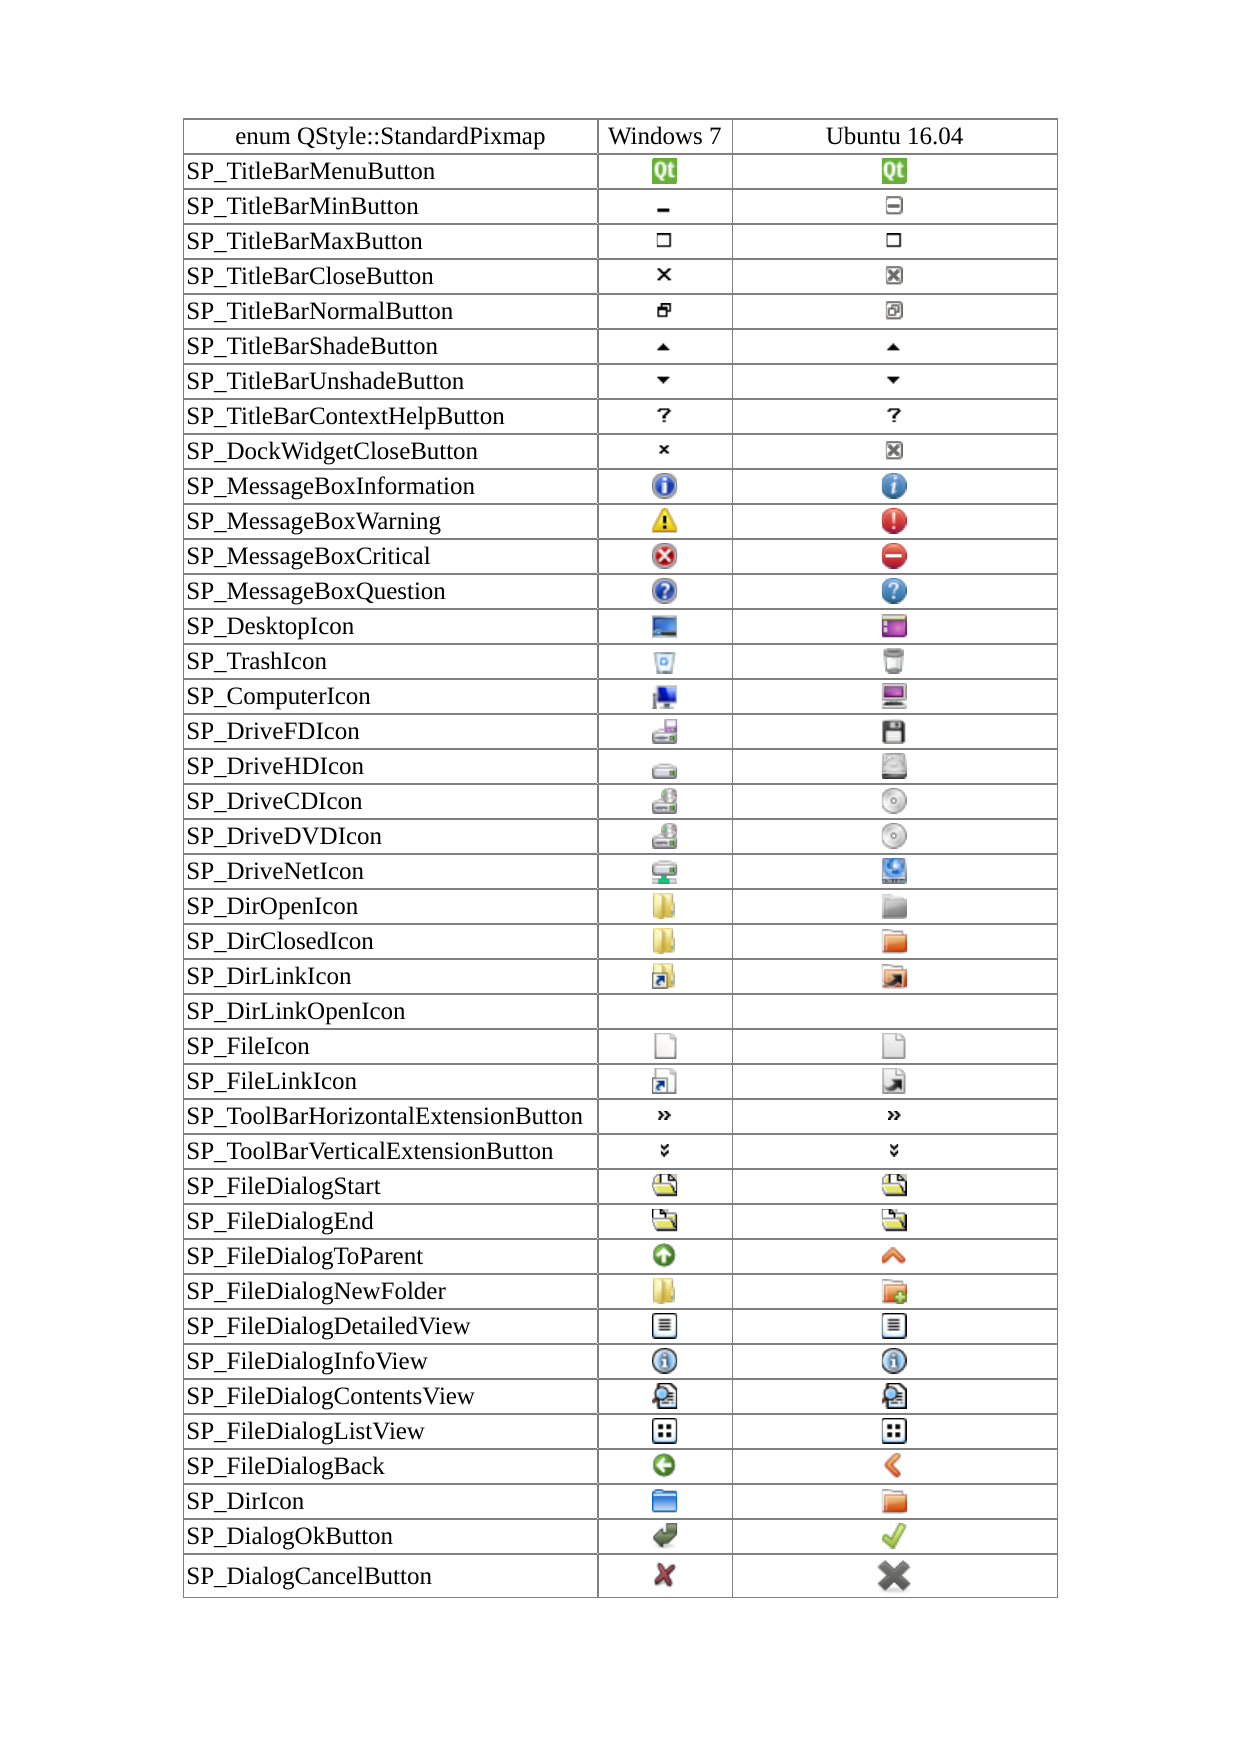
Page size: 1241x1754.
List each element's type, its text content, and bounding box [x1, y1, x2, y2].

picture [881, 1068, 907, 1094]
picture [652, 1383, 678, 1409]
picture [881, 858, 907, 884]
table_cell [733, 820, 1057, 853]
table_cell [599, 1170, 732, 1203]
picture [886, 373, 903, 389]
table_cell SP_TitleBarNormalButton [184, 295, 597, 328]
table_header Ubuntu 16.04 [733, 120, 1057, 153]
picture [875, 1556, 914, 1594]
picture [652, 1488, 678, 1514]
picture [881, 613, 907, 639]
table_cell SP_MessageBoxCritical [184, 540, 597, 573]
table_cell [599, 1275, 732, 1308]
picture [660, 1144, 669, 1157]
picture [652, 893, 678, 919]
table_cell [599, 1555, 732, 1597]
picture [652, 1348, 678, 1374]
table_cell [733, 855, 1057, 888]
table_cell [599, 470, 732, 503]
table_cell [733, 1520, 1057, 1553]
table_cell [733, 1450, 1057, 1483]
table_cell [733, 400, 1057, 433]
table_cell SP_DirLinkOpenIcon [184, 995, 597, 1028]
picture [881, 928, 907, 954]
picture [881, 1383, 907, 1409]
table_cell SP_TitleBarCloseButton [184, 260, 597, 293]
picture [886, 338, 903, 354]
table_cell SP_DriveDVDIcon [184, 820, 597, 853]
table_cell SP_MessageBoxWarning [184, 505, 597, 538]
picture [881, 1523, 907, 1549]
table_cell [599, 1030, 732, 1063]
picture [881, 683, 907, 709]
picture [652, 788, 678, 814]
table_cell [599, 435, 732, 468]
table_cell SP_ComputerIcon [184, 680, 597, 713]
picture [885, 265, 903, 286]
table_cell [733, 330, 1057, 363]
table_cell [599, 680, 732, 713]
table_cell [599, 1380, 732, 1413]
picture [652, 508, 678, 534]
table_cell [599, 995, 732, 1028]
table_cell SP_DriveFDIcon [184, 715, 597, 748]
picture [881, 508, 907, 534]
table_cell [733, 470, 1057, 503]
table_cell [733, 1065, 1057, 1098]
table_cell SP_DialogOkButton [184, 1520, 597, 1553]
table_cell [599, 505, 732, 538]
picture [881, 893, 907, 919]
picture [652, 543, 678, 569]
table_cell SP_FileDialogBack [184, 1450, 597, 1483]
table_cell [733, 995, 1057, 1028]
table_cell [599, 1345, 732, 1378]
picture [881, 823, 907, 849]
table_cell [733, 1415, 1057, 1448]
table_cell SP_FileDialogInfoView [184, 1345, 597, 1378]
table_cell [599, 1205, 732, 1238]
picture [652, 473, 678, 499]
picture [886, 408, 903, 424]
picture [881, 543, 907, 569]
picture [656, 268, 673, 284]
picture [652, 928, 678, 954]
table_cell SP_FileDialogContentsView [184, 1380, 597, 1413]
table_cell [733, 505, 1057, 538]
picture [881, 718, 907, 744]
picture [652, 613, 678, 639]
table_cell [733, 645, 1057, 678]
table_cell [733, 1030, 1057, 1063]
picture [888, 1111, 901, 1120]
table_cell [599, 610, 732, 643]
table_cell SP_TrashIcon [184, 645, 597, 678]
picture [652, 1418, 678, 1444]
table_cell [733, 610, 1057, 643]
table_cell SP_FileIcon [184, 1030, 597, 1063]
table_cell SP_TitleBarMaxButton [184, 225, 597, 258]
table_cell [733, 155, 1057, 188]
picture [656, 198, 673, 214]
picture [881, 1418, 907, 1444]
table_cell [733, 1240, 1057, 1273]
table_cell SP_DriveNetIcon [184, 855, 597, 888]
table_cell [599, 1310, 732, 1343]
table_cell [733, 960, 1057, 993]
picture [652, 1033, 678, 1059]
table_cell [599, 960, 732, 993]
picture [658, 444, 671, 457]
table_cell SP_TitleBarContextHelpButton [184, 400, 597, 433]
table_cell SP_DesktopIcon [184, 610, 597, 643]
picture [652, 158, 678, 184]
table_cell [733, 295, 1057, 328]
picture [656, 338, 673, 354]
picture [652, 1313, 678, 1339]
table_cell SP_FileDialogStart [184, 1170, 597, 1203]
picture [652, 1243, 678, 1269]
table_cell [599, 750, 732, 783]
picture [652, 753, 678, 779]
picture [656, 408, 673, 424]
picture [652, 1174, 678, 1198]
picture [881, 473, 907, 499]
picture [652, 718, 678, 744]
picture [881, 1243, 907, 1269]
table_cell SP_ToolBarHorizontalExtensionButton [184, 1100, 597, 1133]
table_cell [733, 260, 1057, 293]
table_cell [733, 1100, 1057, 1133]
table_cell SP_FileLinkIcon [184, 1065, 597, 1098]
table_cell [733, 575, 1057, 608]
picture [652, 1453, 678, 1479]
table_cell [733, 750, 1057, 783]
table_cell [599, 925, 732, 958]
picture [890, 1144, 899, 1157]
picture [656, 233, 673, 249]
table_cell [733, 1345, 1057, 1378]
picture [656, 373, 673, 389]
table_cell SP_DriveCDIcon [184, 785, 597, 818]
picture [652, 858, 678, 884]
picture [881, 963, 907, 989]
table_cell [599, 1240, 732, 1273]
picture [652, 648, 678, 674]
table_cell [599, 225, 732, 258]
picture [652, 1068, 678, 1094]
picture [652, 963, 678, 989]
table_cell [733, 190, 1057, 223]
table_cell SP_TitleBarMenuButton [184, 155, 597, 188]
table_cell [599, 1100, 732, 1133]
picture [881, 578, 907, 604]
table_cell [733, 435, 1057, 468]
picture [652, 1562, 678, 1588]
picture [881, 648, 907, 674]
table_cell SP_DialogCancelButton [184, 1555, 597, 1597]
picture [881, 788, 907, 814]
table_cell SP_MessageBoxQuestion [184, 575, 597, 608]
picture [881, 1033, 907, 1059]
table_cell [733, 1170, 1057, 1203]
picture [881, 1453, 907, 1479]
table_cell SP_MessageBoxInformation [184, 470, 597, 503]
table_cell [599, 1520, 732, 1553]
picture [652, 1209, 678, 1233]
table_cell SP_TitleBarShadeButton [184, 330, 597, 363]
table_cell [599, 1135, 732, 1168]
table_cell [599, 155, 732, 188]
table_cell [599, 1485, 732, 1518]
table_cell [733, 890, 1057, 923]
picture [881, 158, 907, 184]
table_cell SP_FileDialogNewFolder [184, 1275, 597, 1308]
picture [881, 1209, 907, 1233]
picture [658, 1111, 671, 1120]
table_cell [599, 330, 732, 363]
table_cell [733, 1380, 1057, 1413]
table_cell [599, 400, 732, 433]
table_cell [733, 1310, 1057, 1343]
table_cell [599, 295, 732, 328]
table_cell [599, 1450, 732, 1483]
picture [885, 440, 903, 461]
picture [652, 1278, 678, 1304]
table_header Windows 7 [599, 120, 732, 153]
picture [881, 1348, 907, 1374]
table_cell [733, 225, 1057, 258]
table_cell SP_DirLinkIcon [184, 960, 597, 993]
table_cell SP_TitleBarMinButton [184, 190, 597, 223]
table_cell SP_FileDialogDetailedView [184, 1310, 597, 1343]
table_cell [599, 1065, 732, 1098]
picture [881, 1174, 907, 1198]
table_cell [599, 645, 732, 678]
table_cell SP_ToolBarVerticalExtensionButton [184, 1135, 597, 1168]
table_cell SP_TitleBarUnshadeButton [184, 365, 597, 398]
table_cell [733, 680, 1057, 713]
picture [652, 578, 678, 604]
table_cell [733, 715, 1057, 748]
table_cell SP_DriveHDIcon [184, 750, 597, 783]
table_header enum QStyle::StandardPixmap [184, 120, 597, 153]
table_cell [733, 1205, 1057, 1238]
table_cell [733, 365, 1057, 398]
picture [881, 1488, 907, 1514]
table_cell SP_DirClosedIcon [184, 925, 597, 958]
picture [886, 233, 903, 249]
picture [656, 303, 673, 319]
table_cell [733, 785, 1057, 818]
table_cell [733, 540, 1057, 573]
table_cell [599, 890, 732, 923]
table_cell [599, 190, 732, 223]
table_cell [599, 260, 732, 293]
picture [881, 753, 907, 779]
picture [652, 823, 678, 849]
picture [885, 300, 903, 321]
picture [881, 1313, 907, 1339]
picture [885, 195, 903, 216]
table_cell [733, 925, 1057, 958]
table_cell [599, 575, 732, 608]
table_cell [733, 1275, 1057, 1308]
table_cell [733, 1555, 1057, 1597]
table_cell [599, 540, 732, 573]
table_cell SP_DirOpenIcon [184, 890, 597, 923]
table_cell [599, 365, 732, 398]
table_cell SP_DockWidgetCloseButton [184, 435, 597, 468]
table_cell [599, 715, 732, 748]
picture [652, 1523, 678, 1549]
table_cell [733, 1135, 1057, 1168]
table_cell [599, 785, 732, 818]
table_cell [599, 820, 732, 853]
table_cell SP_FileDialogEnd [184, 1205, 597, 1238]
picture [881, 1278, 907, 1304]
table_cell [599, 855, 732, 888]
table_cell SP_DirIcon [184, 1485, 597, 1518]
table_cell [733, 1485, 1057, 1518]
table_cell SP_FileDialogToParent [184, 1240, 597, 1273]
table_cell [599, 1415, 732, 1448]
table_cell SP_FileDialogListView [184, 1415, 597, 1448]
picture [652, 683, 678, 709]
